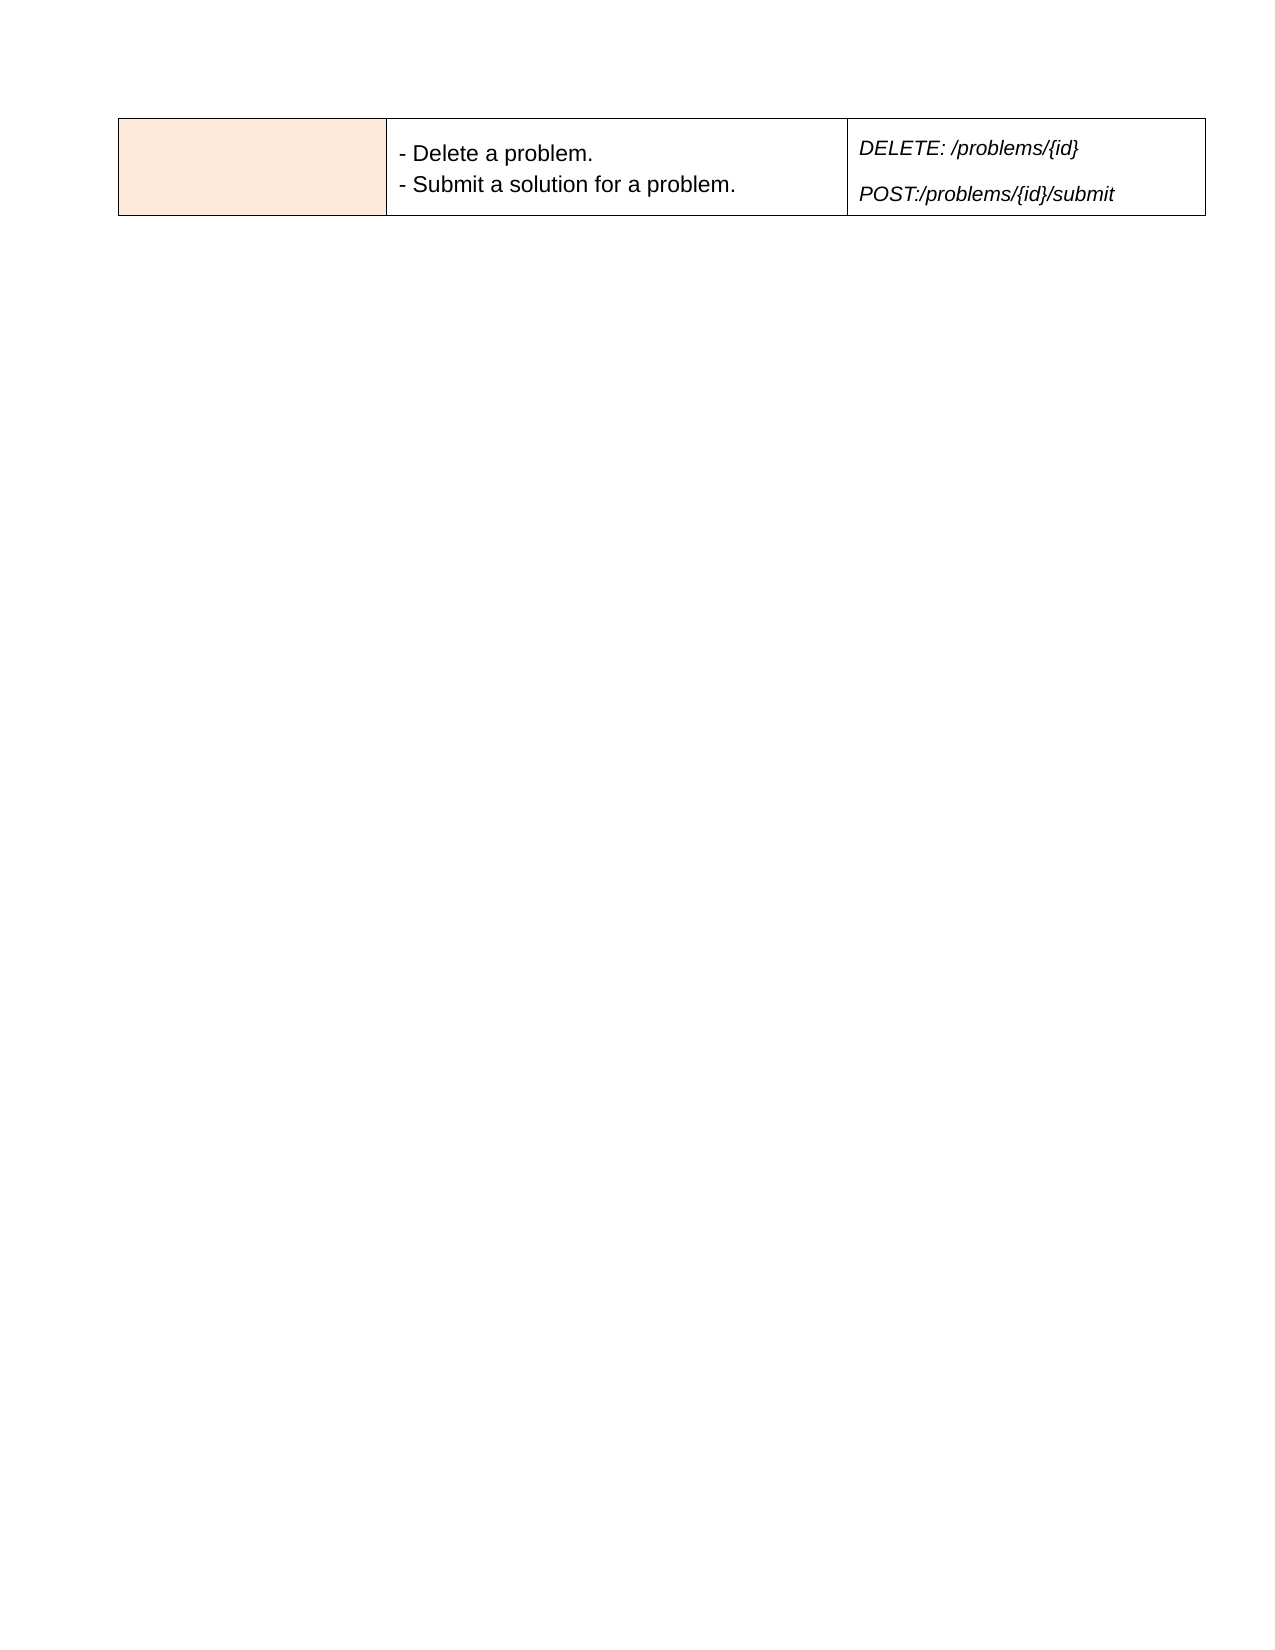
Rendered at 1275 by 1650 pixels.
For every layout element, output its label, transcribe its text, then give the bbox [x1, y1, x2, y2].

table_cell [119, 119, 386, 215]
table_cell DELETE: /problems/{id} POST:/problems/{id}/submit [848, 119, 1205, 215]
table_cell - Delete a problem. - Submit a solution for a problem. [387, 119, 847, 215]
